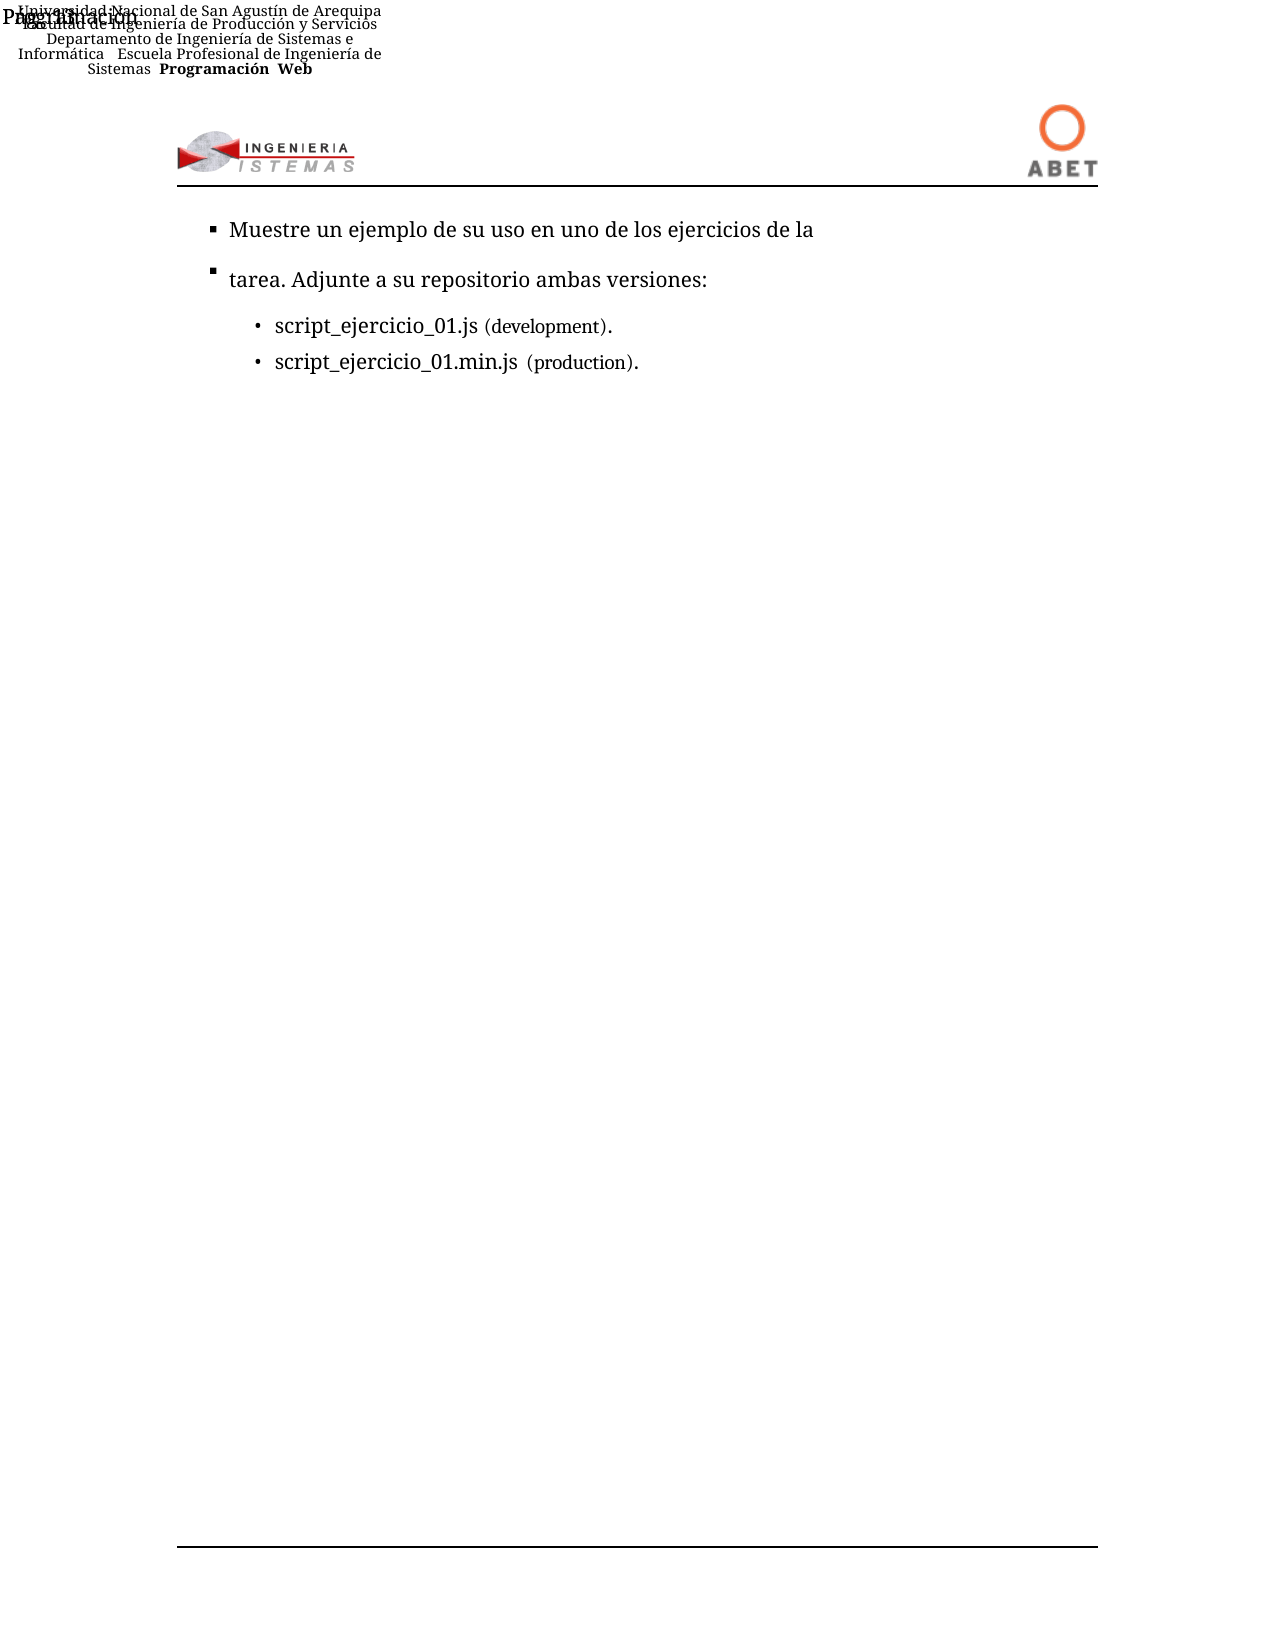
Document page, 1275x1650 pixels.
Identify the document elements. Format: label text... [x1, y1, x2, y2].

text Muestre un ejemplo de su uso en uno de los ejercicios de la tarea. Adjunte a su repositorio ambas versiones: [229, 215, 849, 293]
picture [177, 131, 355, 172]
picture [1027, 104, 1098, 185]
list script_ejercicio_01.min.js (production). [254, 347, 1269, 376]
list script_ejercicio_01.js (development). [254, 314, 1269, 338]
